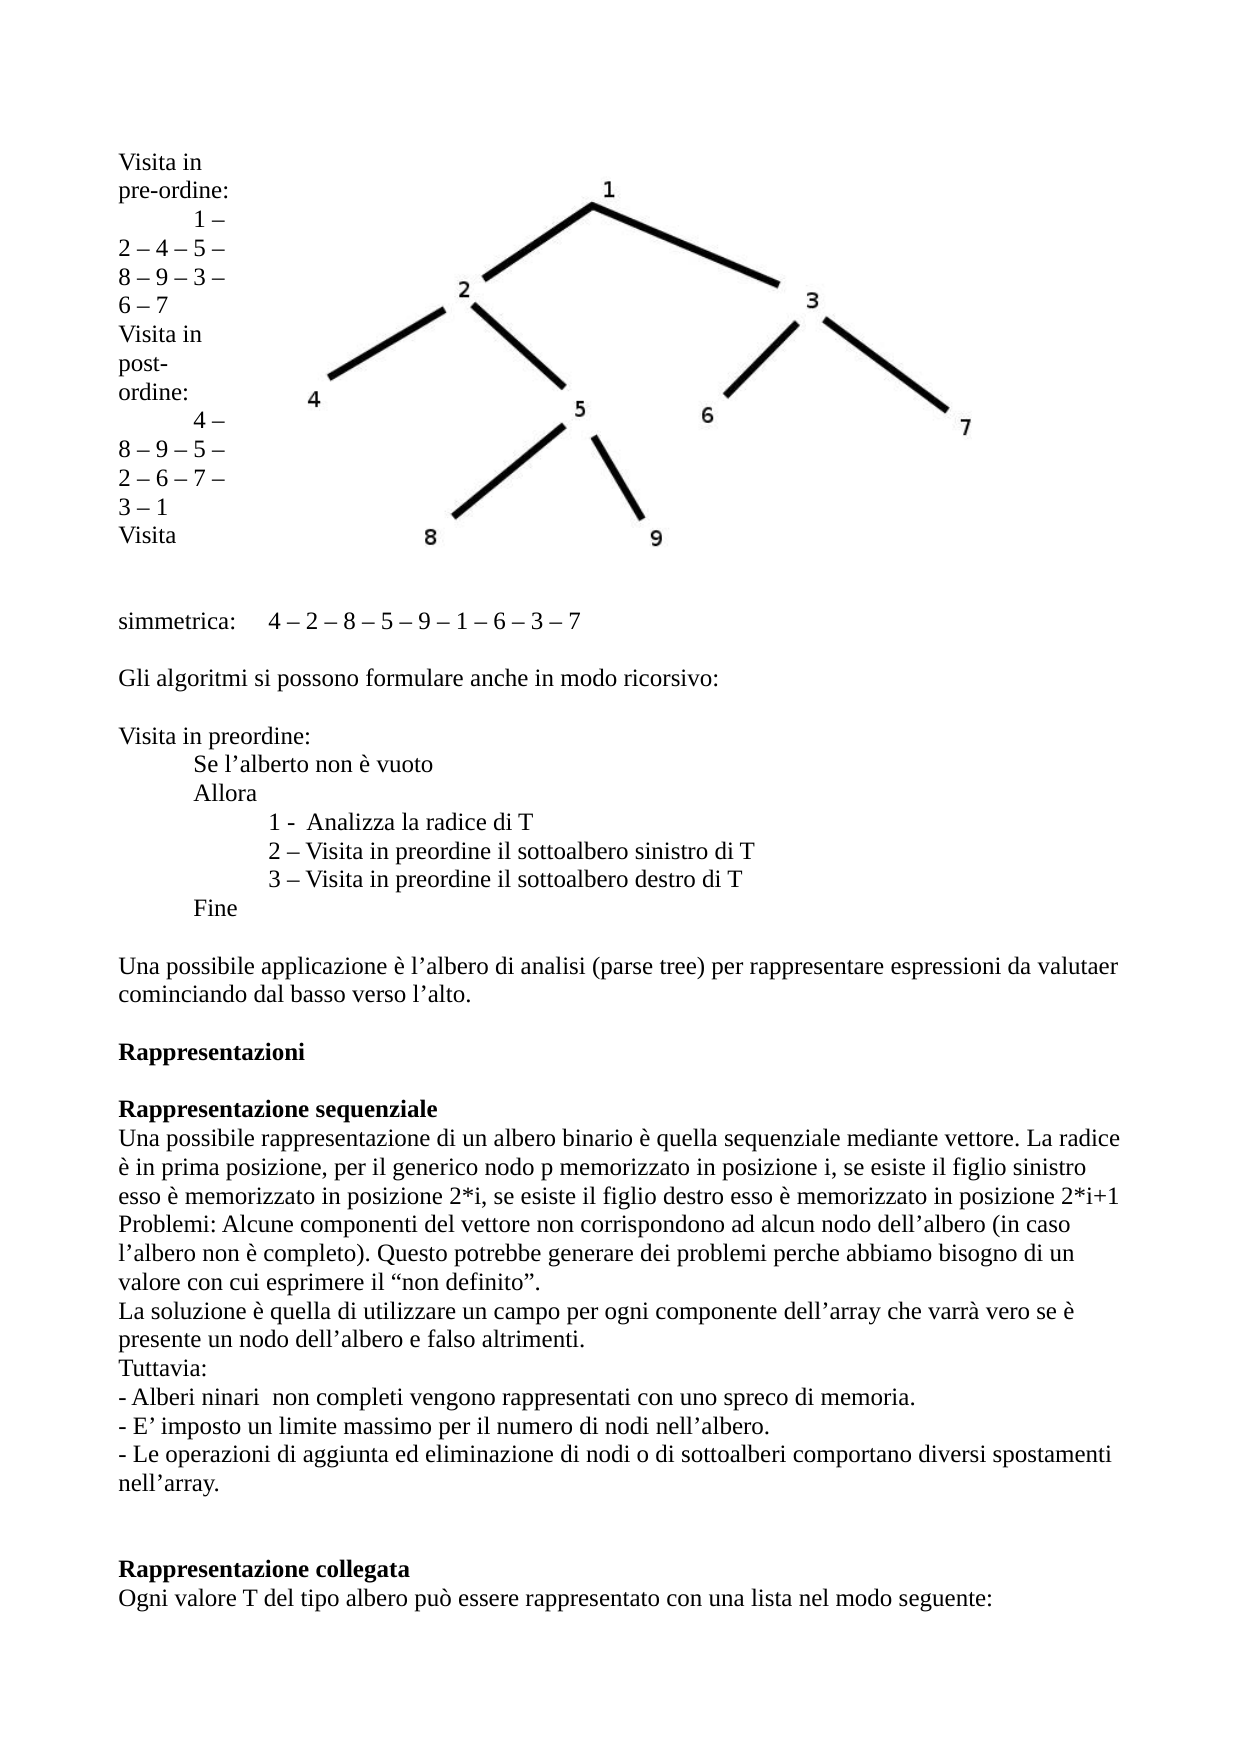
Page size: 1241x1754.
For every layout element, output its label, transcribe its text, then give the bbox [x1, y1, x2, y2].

text Ogni valore T del tipo albero può essere rappresentato con una lista nel modo seguente: [118, 1583, 1122, 1612]
text 3 – Visita in preordine il sottoalbero destro di T [118, 864, 1122, 893]
text Una possibile rappresentazione di un albero binario è quella sequenziale mediante vettore. La radice è in prima posizione, per il generico nodo p memorizzato in posizione i, se esiste il figlio sinistro esso è memorizzato in posizione 2*i, se esiste il figlio destro esso è memorizzato in posizione 2*i+1 [118, 1123, 1122, 1209]
text 2 – Visita in preordine il sottoalbero sinistro di T [118, 836, 1122, 864]
text - Alberi ninari non completi vengono rappresentati con uno spreco di memoria. [118, 1382, 1122, 1411]
text Fine [118, 893, 1122, 922]
text - E’ imposto un limite massimo per il numero di nodi nell’albero. [118, 1411, 1122, 1439]
text 1 - Analizza la radice di T [118, 807, 1122, 836]
text Tuttavia: [118, 1353, 1122, 1382]
text Visita in post-ordine: 4 – 8 – 9 – 5 – 2 – 6 – 7 – 3 – 1 [118, 319, 230, 521]
text Rappresentazione sequenziale [118, 1094, 1122, 1123]
text [1011, 319, 1122, 521]
text - Le operazioni di aggiunta ed eliminazione di nodi o di sottoalberi comportano diversi spostamenti nell’array. [118, 1439, 1122, 1497]
text Allora [118, 778, 1122, 807]
text Problemi: Alcune componenti del vettore non corrispondono ad alcun nodo dell’albero (in caso l’albero non è completo). Questo potrebbe generare dei problemi perche abbiamo bisogno di un valore con cui esprimere il “non definito”. [118, 1209, 1122, 1296]
text Visita in pre-ordine: 1 – 2 – 4 – 5 – 8 – 9 – 3 – 6 – 7 [118, 147, 230, 319]
text Rappresentazione collegata [118, 1554, 1122, 1583]
text Rappresentazioni [118, 1037, 1122, 1066]
text Visita simmetrica: 4 – 2 – 8 – 5 – 9 – 1 – 6 – 3 – 7 [118, 521, 1122, 634]
text Visita in preordine: [118, 721, 1122, 749]
text [1011, 147, 1122, 319]
text La soluzione è quella di utilizzare un campo per ogni componente dell’array che varrà vero se è presente un nodo dell’albero e falso altrimenti. [118, 1296, 1122, 1353]
text Una possibile applicazione è l’albero di analisi (parse tree) per rappresentare espressioni da valutaer cominciando dal basso verso l’alto. [118, 951, 1122, 1008]
picture [230, 118, 1011, 606]
text Se l’alberto non è vuoto [118, 749, 1122, 778]
text Gli algoritmi si possono formulare anche in modo ricorsivo: [118, 663, 1122, 692]
